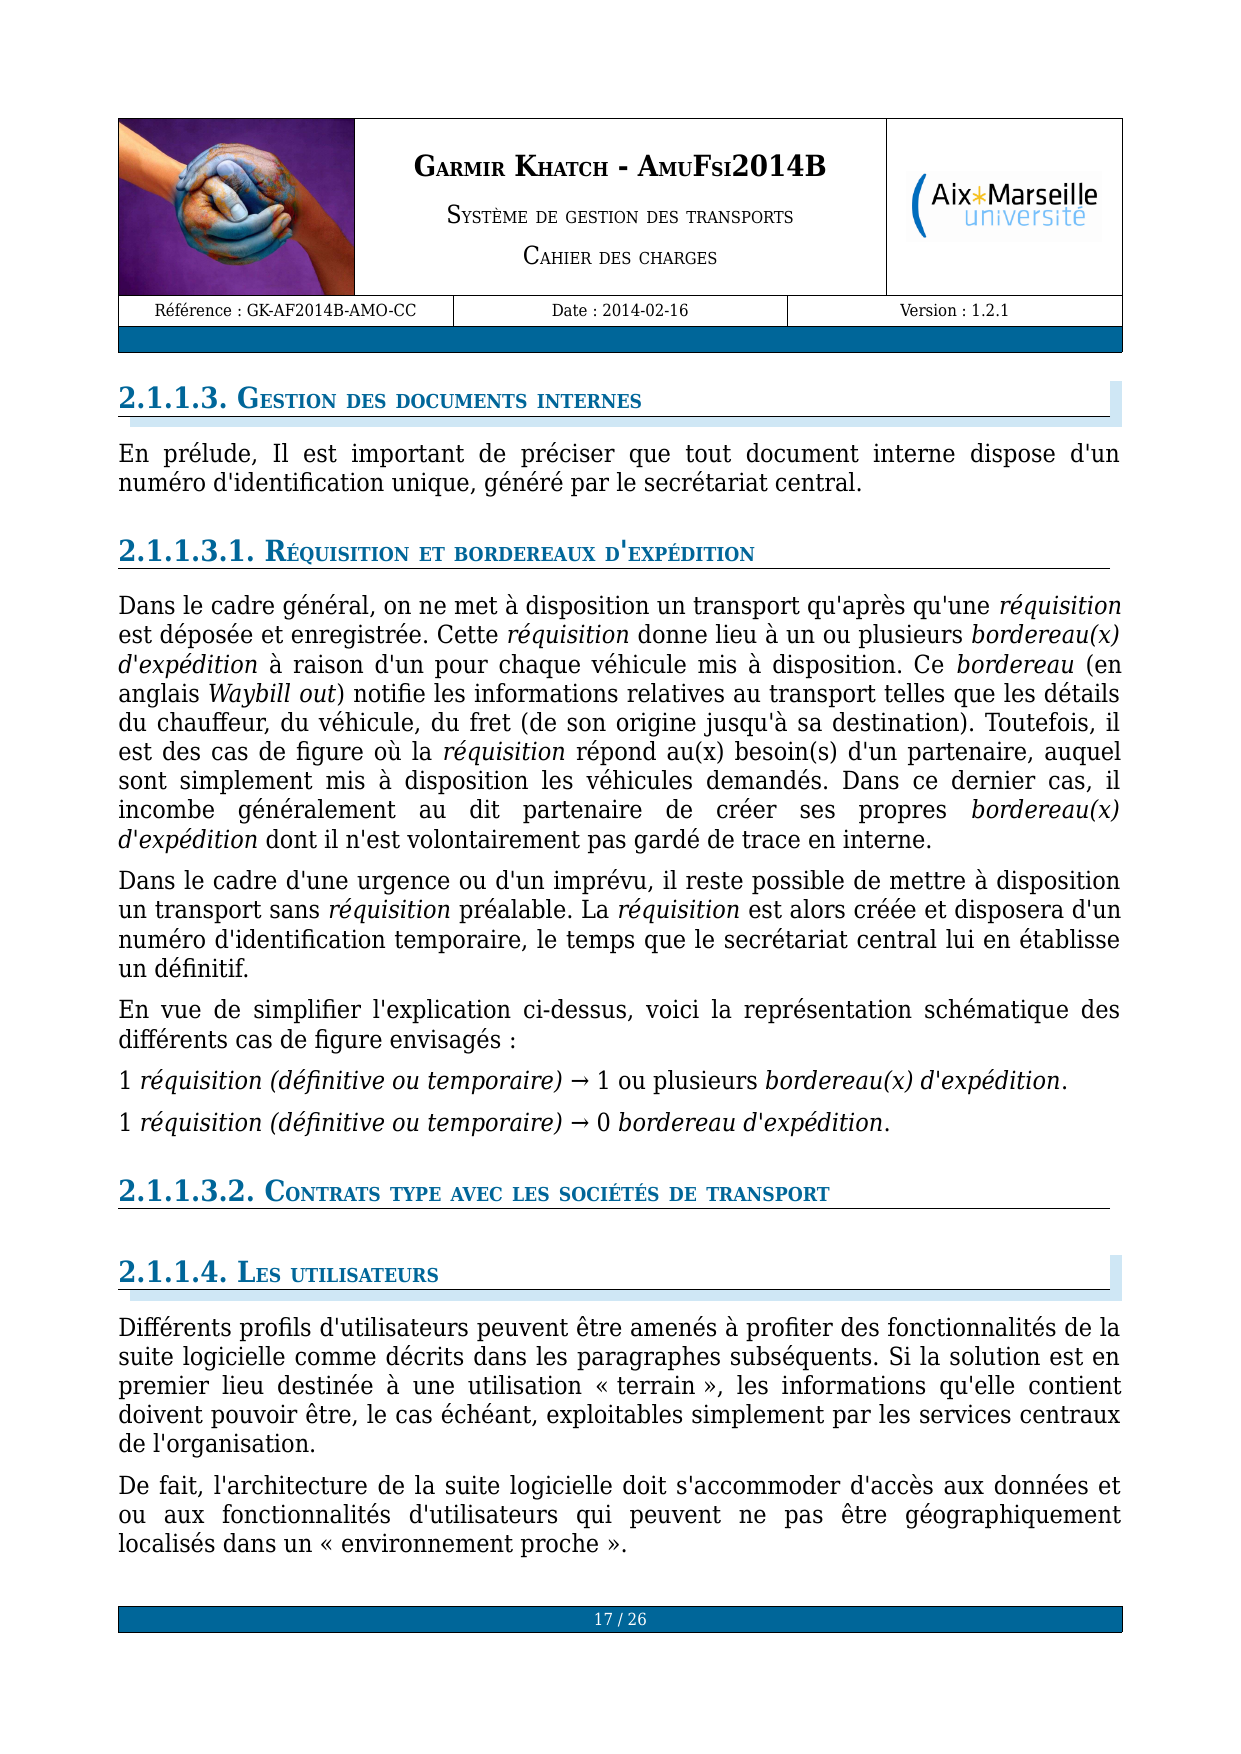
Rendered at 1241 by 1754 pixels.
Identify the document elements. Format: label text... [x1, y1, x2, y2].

text Dans le cadre d'une urgence ou d'un imprévu, il reste possible de mettre à disposition un transport sans réquisition préalable. La réquisition est alors créée et disposera d'un numéro d'identification temporaire, le temps que le secrétariat central lui en établisse un définitif. [118, 867, 1122, 983]
text De fait, l'architecture de la suite logicielle doit s'accommoder d'accès aux données et ou aux fonctionnalités d'utilisateurs qui peuvent ne pas être géographiquement localisés dans un « environnement proche ». [118, 1471, 1122, 1559]
text 1 réquisition (définitive ou temporaire) → 1 ou plusieurs bordereau(x) d'expédition. [118, 1067, 1122, 1096]
text En prélude, Il est important de préciser que tout document interne dispose d'un numéro d'identification unique, généré par le secrétariat central. [118, 439, 1122, 497]
subtitle Réquisition et bordereaux d'expédition [118, 534, 1110, 568]
text 1 réquisition (définitive ou temporaire) → 0 bordereau d'expédition. [118, 1108, 1122, 1137]
subtitle Gestion des documents internes [118, 381, 1110, 416]
text Différents profils d'utilisateurs peuvent être amenés à profiter des fonctionnalités de la suite logicielle comme décrits dans les paragraphes subséquents. Si la solution est en premier lieu destinée à une utilisation « terrain », les informations qu'elle contient doivent pouvoir être, le cas échéant, exploitables simplement par les services centraux de l'organisation. [118, 1313, 1122, 1459]
text En vue de simplifier l'explication ci-dessus, voici la représentation schématique des différents cas de figure envisagés : [118, 996, 1122, 1054]
subtitle Contrats type avec les sociétés de transport [118, 1173, 1110, 1208]
text Dans le cadre général, on ne met à disposition un transport qu'après qu'une réquisition est déposée et enregistrée. Cette réquisition donne lieu à un ou plusieurs bordereau(x) d'expédition à raison d'un pour chaque véhicule mis à disposition. Ce bordereau (en anglais Waybill out) notifie les informations relatives au transport telles que les détails du chauffeur, du véhicule, du fret (de son origine jusqu'à sa destination). Toutefois, il est des cas de figure où la réquisition répond au(x) besoin(s) d'un partenaire, auquel sont simplement mis à disposition les véhicules demandés. Dans ce dernier cas, il incombe généralement au dit partenaire de créer ses propres bordereau(x) d'expédition dont il n'est volontairement pas gardé de trace en interne. [118, 592, 1122, 854]
picture [119, 119, 354, 295]
subtitle Les utilisateurs [118, 1255, 1110, 1289]
picture [887, 126, 1122, 288]
